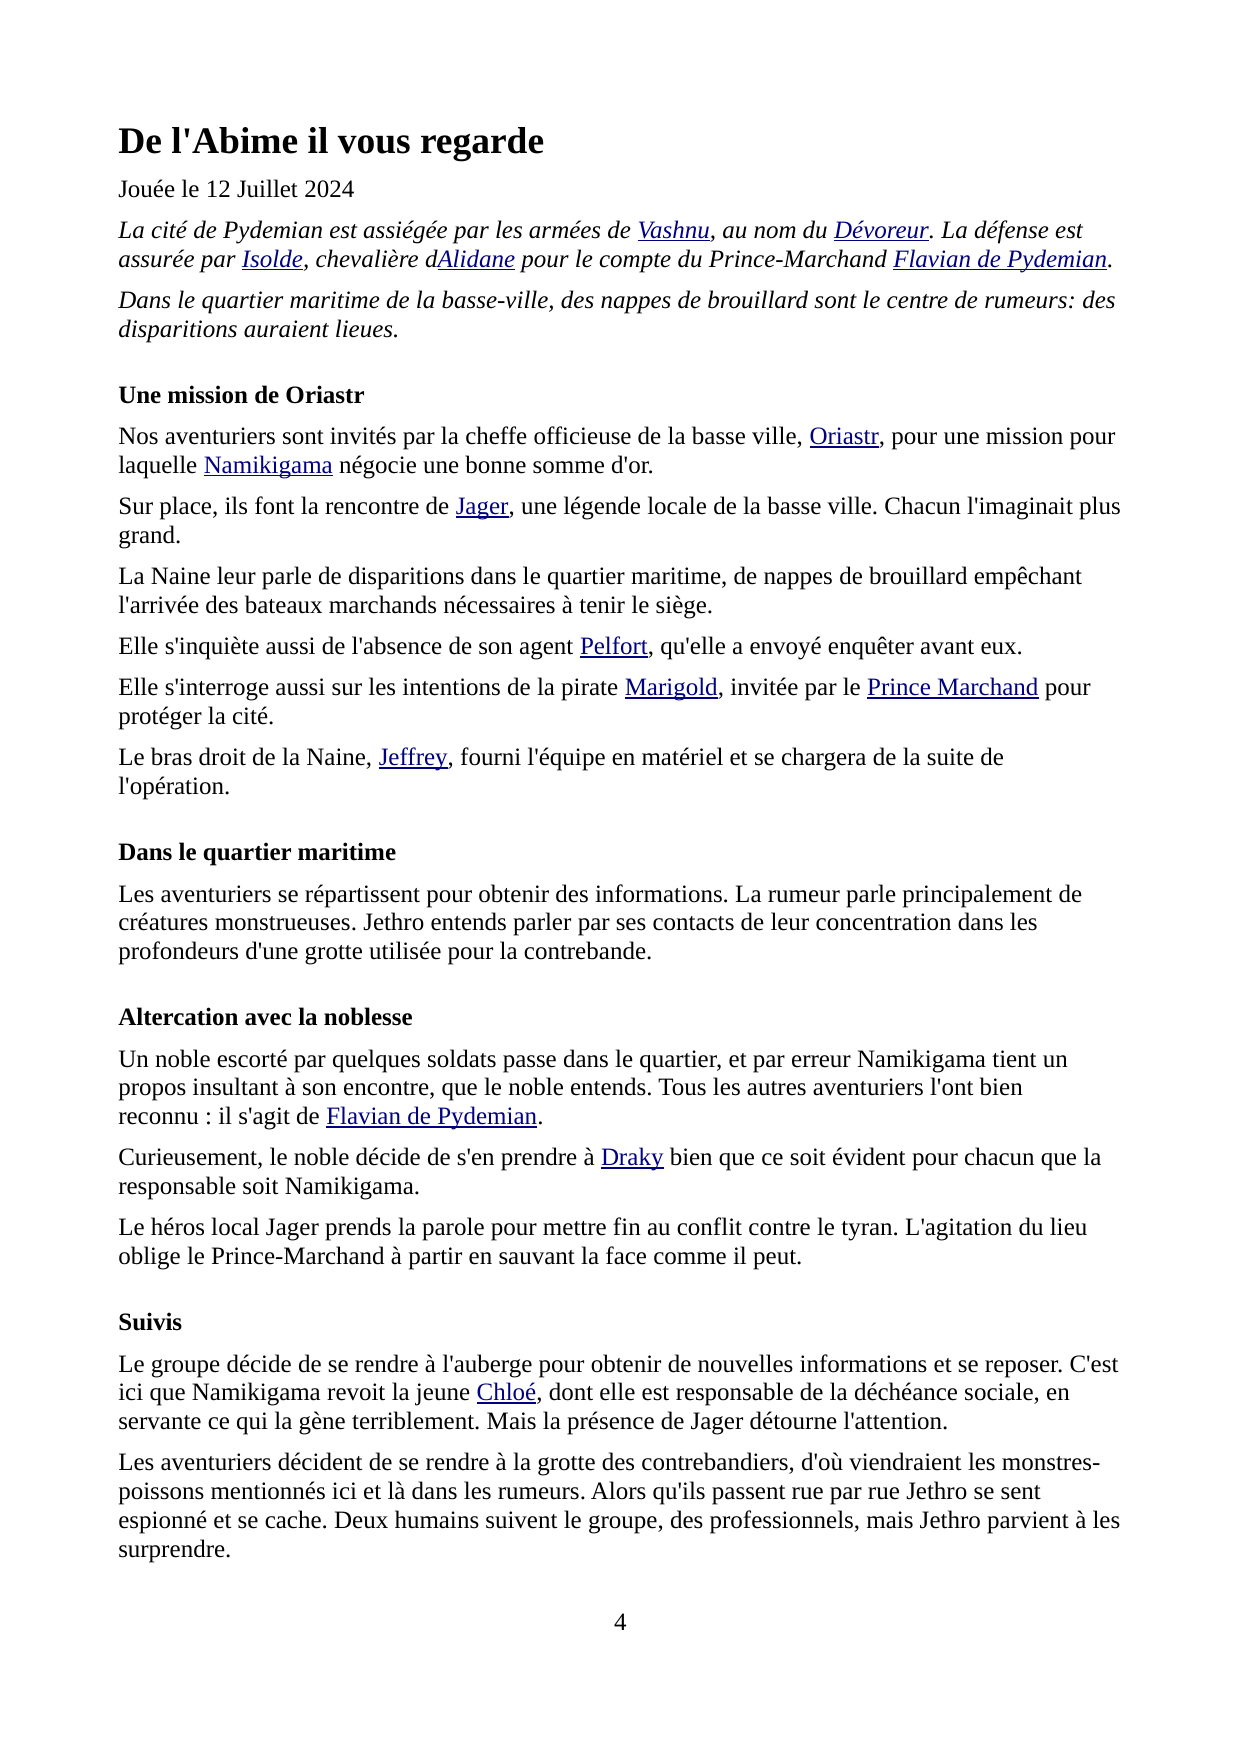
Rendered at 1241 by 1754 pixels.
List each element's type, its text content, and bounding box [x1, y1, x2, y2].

text Les aventuriers se répartissent pour obtenir des informations. La rumeur parle principalement de créatures monstrueuses. Jethro entends parler par ses contacts de leur concentration dans les profondeurs d'une grotte utilisée pour la contrebande. [118, 879, 1122, 965]
text Elle s'interroge aussi sur les intentions de la pirate Marigold, invitée par le Prince Marchand pour protéger la cité. [118, 672, 1122, 730]
text Jouée le 12 Juillet 2024 [118, 174, 1122, 202]
subtitle Altercation avec la noblesse [118, 1002, 1122, 1031]
text Un noble escorté par quelques soldats passe dans le quartier, et par erreur Namikigama tient un propos insultant à son encontre, que le noble entends. Tous les autres aventuriers l'ont bien reconnu : il s'agit de Flavian de Pydemian. [118, 1044, 1122, 1130]
subtitle Suivis [118, 1307, 1122, 1336]
subtitle Dans le quartier maritime [118, 837, 1122, 866]
text Les aventuriers décident de se rendre à la grotte des contrebandiers, d'où viendraient les monstres-poissons mentionnés ici et là dans les rumeurs. Alors qu'ils passent rue par rue Jethro se sent espionné et se cache. Deux humains suivent le groupe, des professionnels, mais Jethro parvient à les surprendre. [118, 1447, 1122, 1562]
subtitle Une mission de Oriastr [118, 380, 1122, 409]
subtitle De l'Abime il vous regarde [118, 118, 1122, 161]
text Sur place, ils font la rencontre de Jager, une légende locale de la basse ville. Chacun l'imaginait plus grand. [118, 491, 1122, 549]
text Dans le quartier maritime de la basse-ville, des nappes de brouillard sont le centre de rumeurs: des disparitions auraient lieues. [118, 285, 1122, 342]
text Elle s'inquiète aussi de l'absence de son agent Pelfort, qu'elle a envoyé enquêter avant eux. [118, 631, 1122, 660]
text Le groupe décide de se rendre à l'auberge pour obtenir de nouvelles informations et se reposer. C'est ici que Namikigama revoit la jeune Chloé, dont elle est responsable de la déchéance sociale, en servante ce qui la gène terriblement. Mais la présence de Jager détourne l'attention. [118, 1349, 1122, 1435]
text Le héros local Jager prends la parole pour mettre fin au conflit contre le tyran. L'agitation du lieu oblige le Prince-Marchand à partir en sauvant la face comme il peut. [118, 1212, 1122, 1270]
text La cité de Pydemian est assiégée par les armées de Vashnu, au nom du Dévoreur. La défense est assurée par Isolde, chevalière dAlidane pour le compte du Prince-Marchand Flavian de Pydemian. [118, 215, 1122, 272]
text Nos aventuriers sont invités par la cheffe officieuse de la basse ville, Oriastr, pour une mission pour laquelle Namikigama négocie une bonne somme d'or. [118, 421, 1122, 479]
text Le bras droit de la Naine, Jeffrey, fourni l'équipe en matériel et se chargera de la suite de l'opération. [118, 742, 1122, 800]
text Curieusement, le noble décide de s'en prendre à Draky bien que ce soit évident pour chacun que la responsable soit Namikigama. [118, 1142, 1122, 1200]
text La Naine leur parle de disparitions dans le quartier maritime, de nappes de brouillard empêchant l'arrivée des bateaux marchands nécessaires à tenir le siège. [118, 561, 1122, 619]
